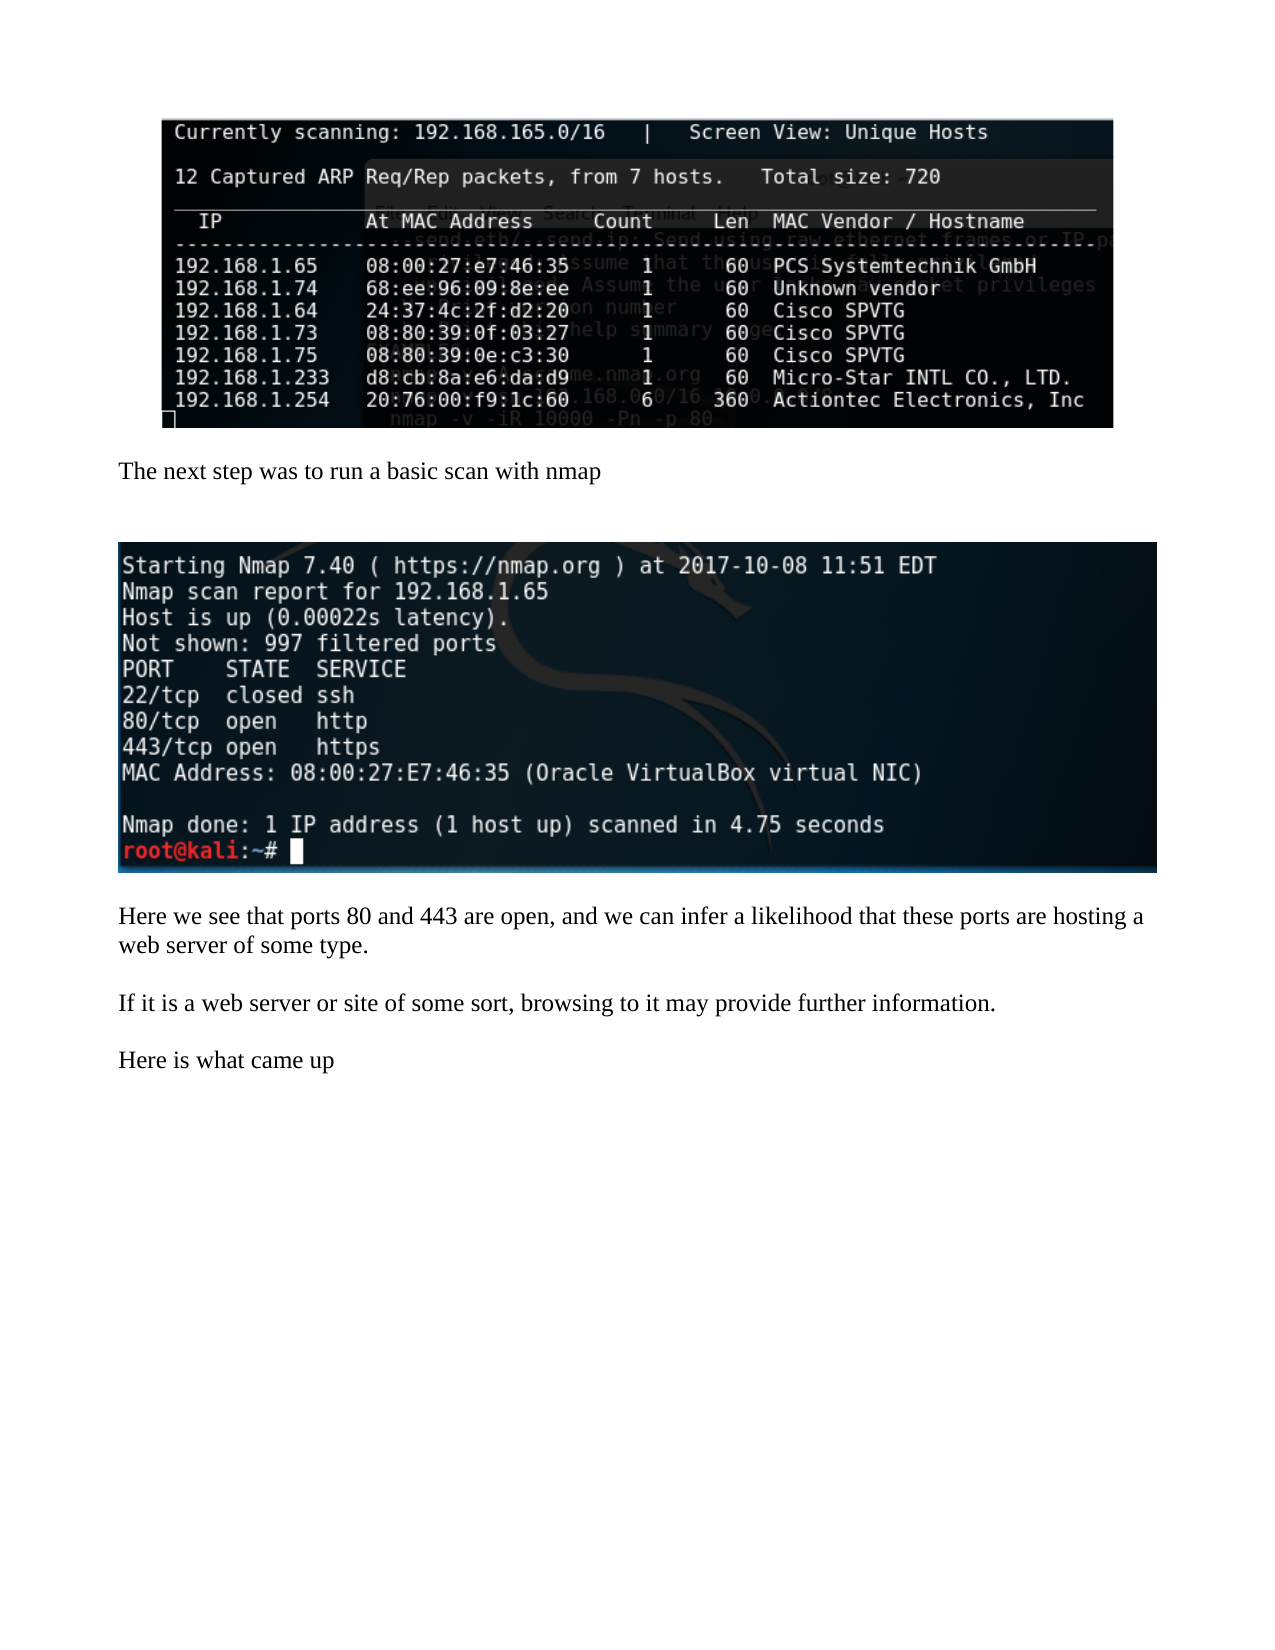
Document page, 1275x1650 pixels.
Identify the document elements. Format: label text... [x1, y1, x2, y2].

text Here is what came up [118, 1045, 1157, 1074]
text Here we see that ports 80 and 443 are open, and we can infer a likelihood that these ports are hosting a web server of some type. [118, 901, 1157, 959]
text The next step was to run a basic scan with nmap [118, 456, 1157, 485]
picture [161, 118, 1114, 428]
text If it is a web server or site of some sort, browsing to it may provide further information. [118, 988, 1157, 1016]
picture [118, 542, 1157, 873]
